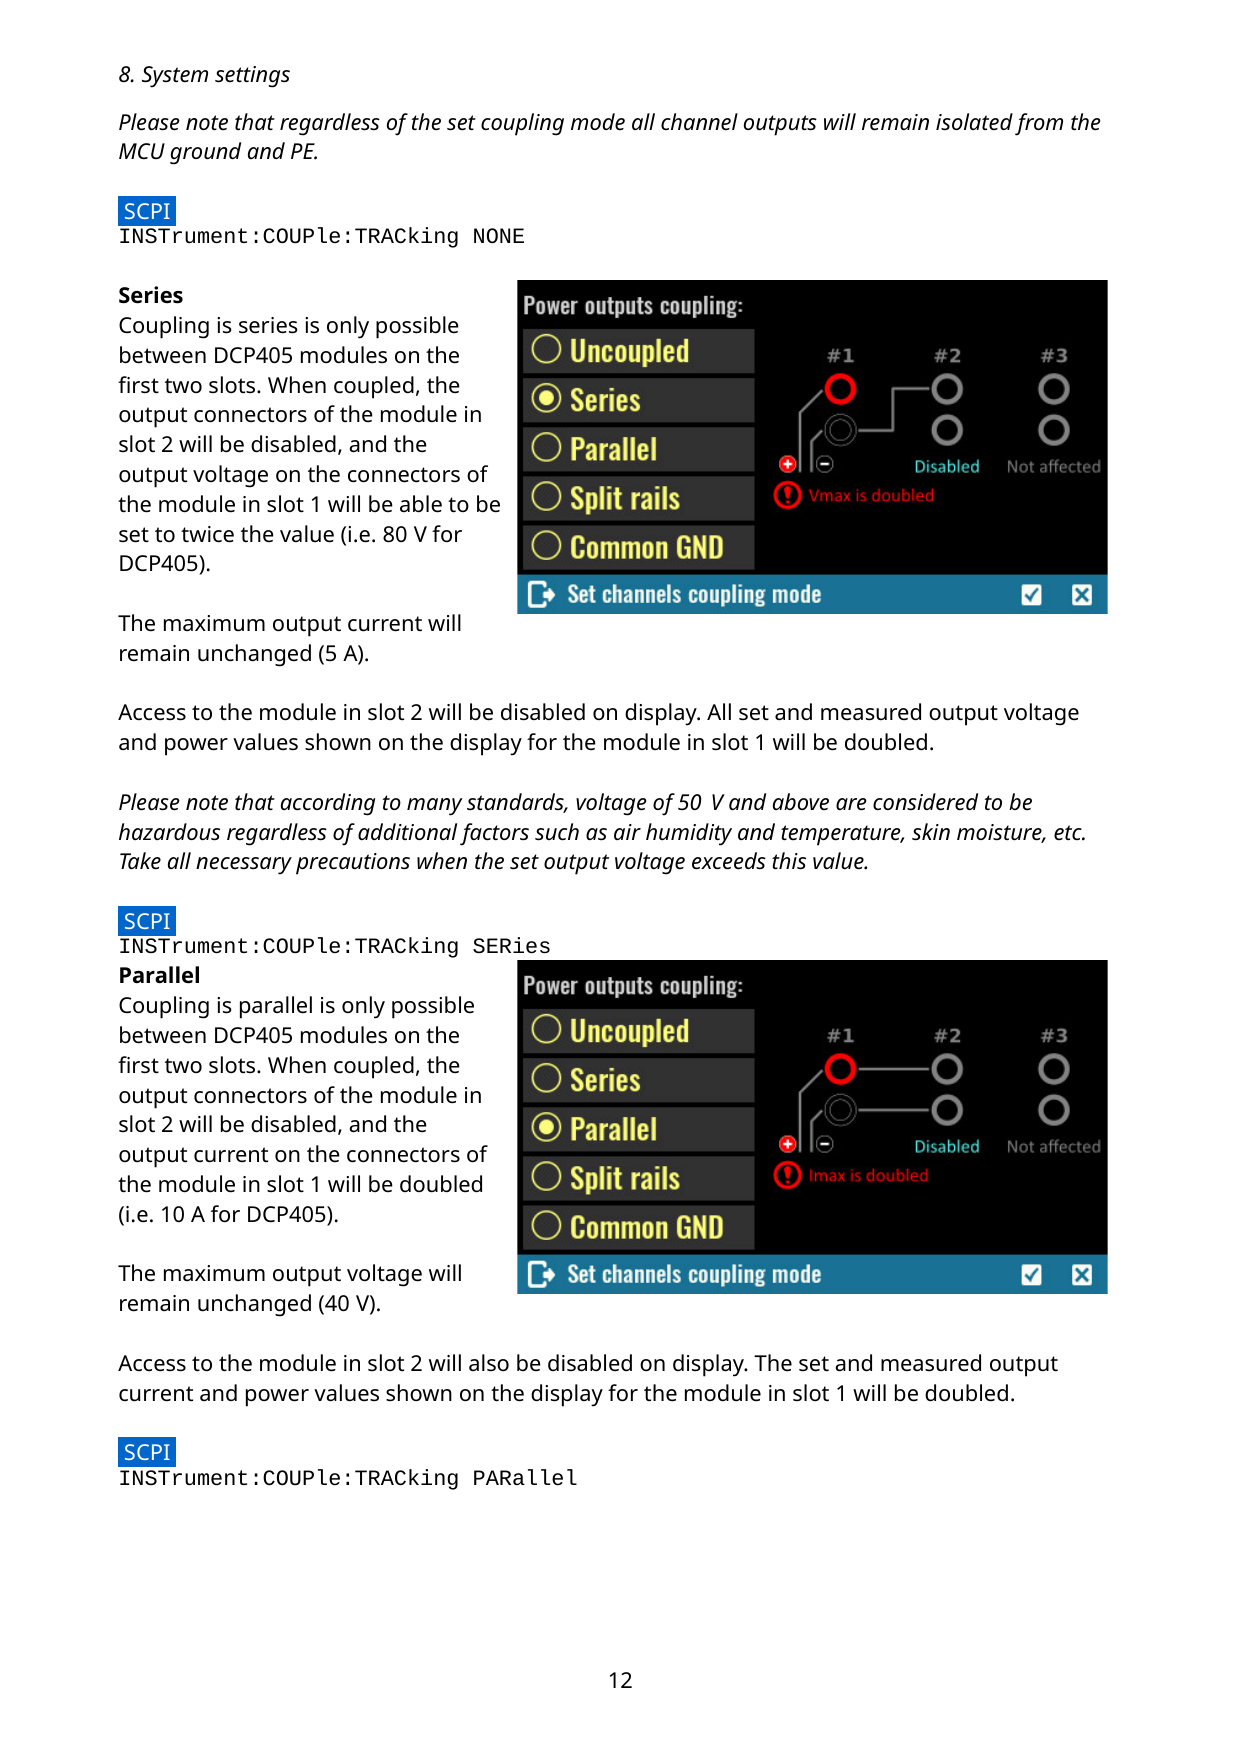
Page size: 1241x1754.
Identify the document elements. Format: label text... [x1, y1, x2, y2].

table_cell Access to the module in slot 2 will also be disabled on display. The set and measured output current and power values shown on the display for the module in slot 1 will be doubled. SCPI INSTrument:COUPle:TRACking PARallel [118, 1348, 1123, 1517]
table_cell Please note that regardless of the set coupling mode all channel outputs will remain isolated from the MCU ground and PE. SCPI INSTrument:COUPle:TRACking NONE [118, 107, 1123, 251]
table_header [502, 280, 517, 613]
table_header [502, 614, 1123, 697]
table_cell Access to the module in slot 2 will be disabled on display. All set and measured output voltage and power values shown on the display for the module in slot 1 will be doubled. Please note that according to many standards, voltage of 50 V and above are considered to be hazardous regardless of additional factors such as air humidity and temperature, skin moisture, etc. Take all necessary precautions when the set output voltage exceeds this value. SCPI INSTrument:COUPle:TRACking SERies [118, 698, 1123, 961]
picture [517, 960, 1108, 1294]
table_cell Parallel Coupling is parallel is only possible between DCP405 modules on the first two slots. When coupled, the output connectors of the module in slot 2 will be disabled, and the output current on the connectors of the module in slot 1 will be doubled (i.e. 10 A for DCP405). The maximum output voltage will remain unchanged (40 V). [118, 961, 502, 1348]
table_cell [502, 961, 1123, 1348]
table_header [1108, 280, 1123, 613]
table_header Series Coupling is series is only possible between DCP405 modules on the first two slots. When coupled, the output connectors of the module in slot 2 will be disabled, and the output voltage on the connectors of the module in slot 1 will be able to be set to twice the value (i.e. 80 V for DCP405). The maximum output current will remain unchanged (5 A). [118, 280, 502, 697]
picture [517, 280, 1108, 614]
